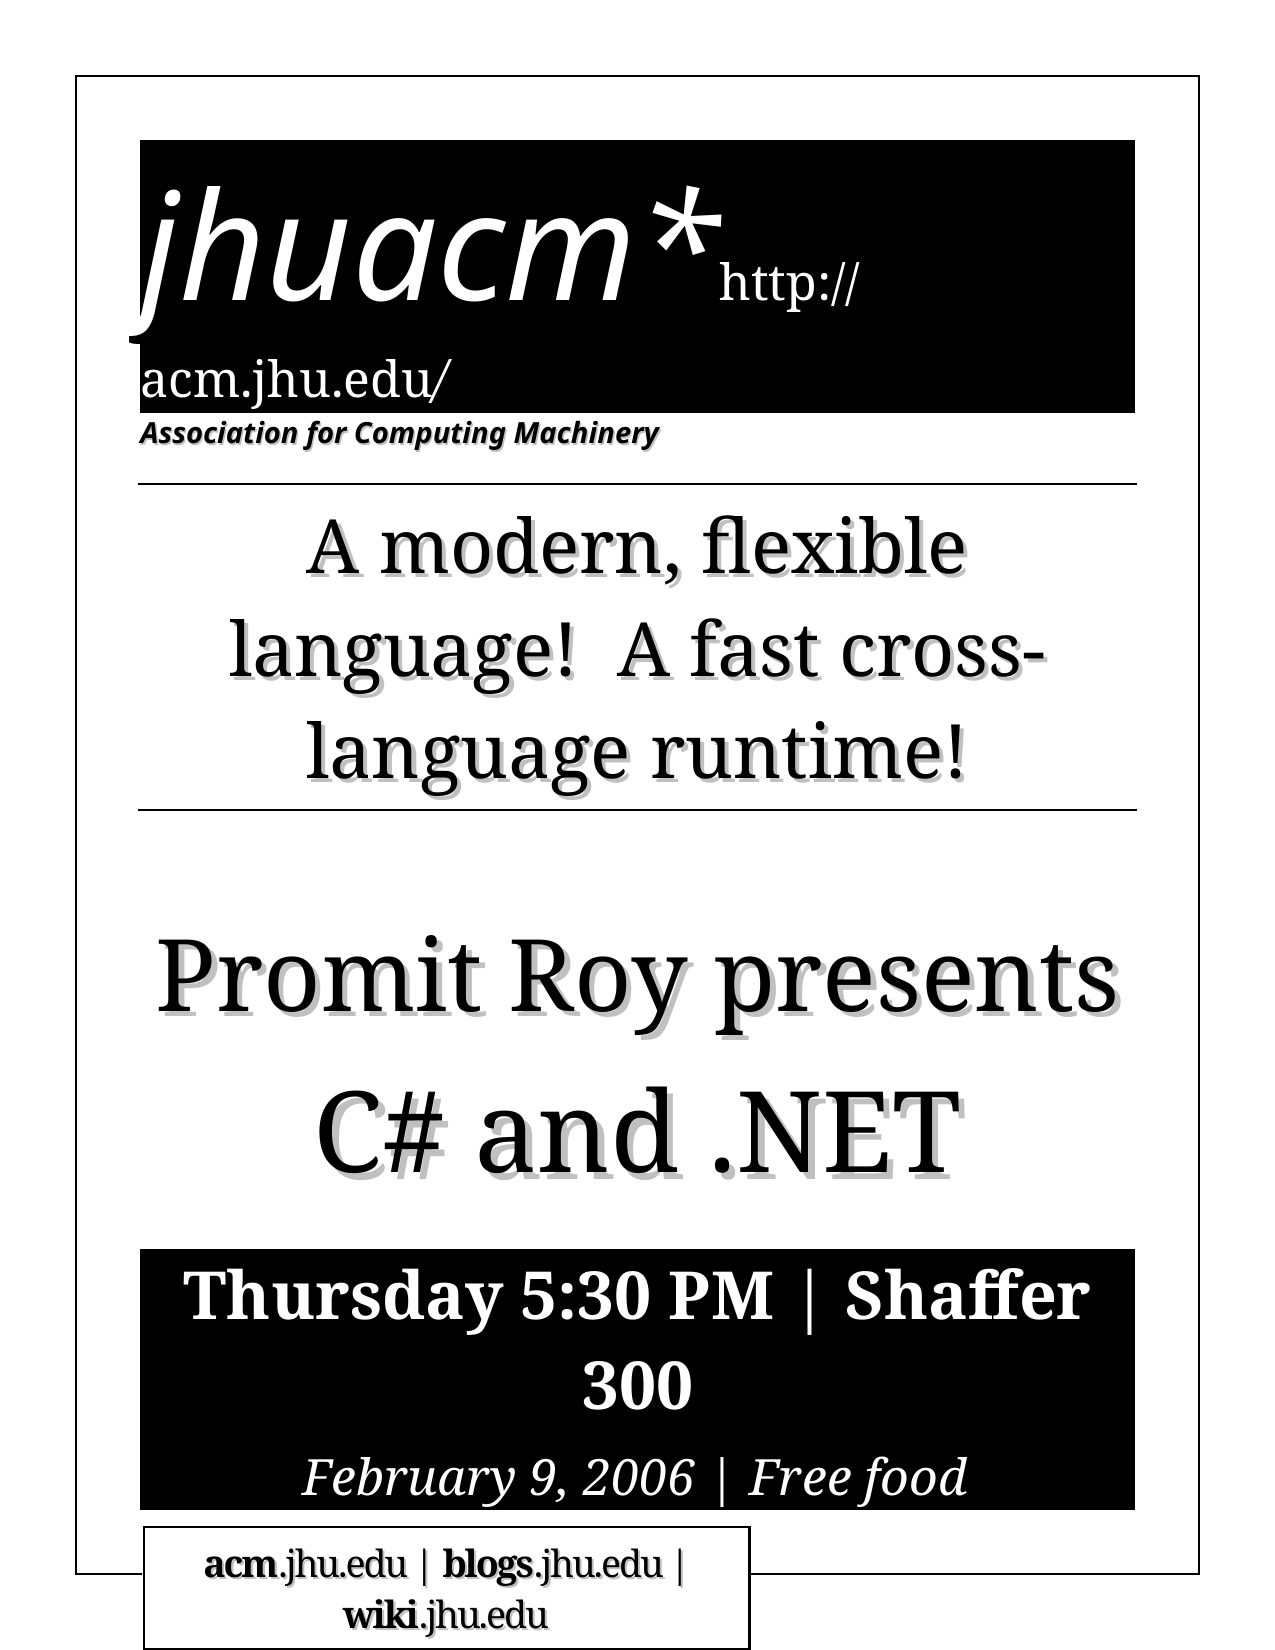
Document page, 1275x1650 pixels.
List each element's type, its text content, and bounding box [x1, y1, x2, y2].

text acm.jhu.edu | blogs.jhu.edu | wiki.jhu.edu [153, 1537, 740, 1639]
text A modern, flexible language! A fast cross-language runtime! [147, 493, 1128, 800]
text Promit Roy presents [140, 904, 1135, 1040]
text C# and .NET [140, 1053, 1135, 1206]
